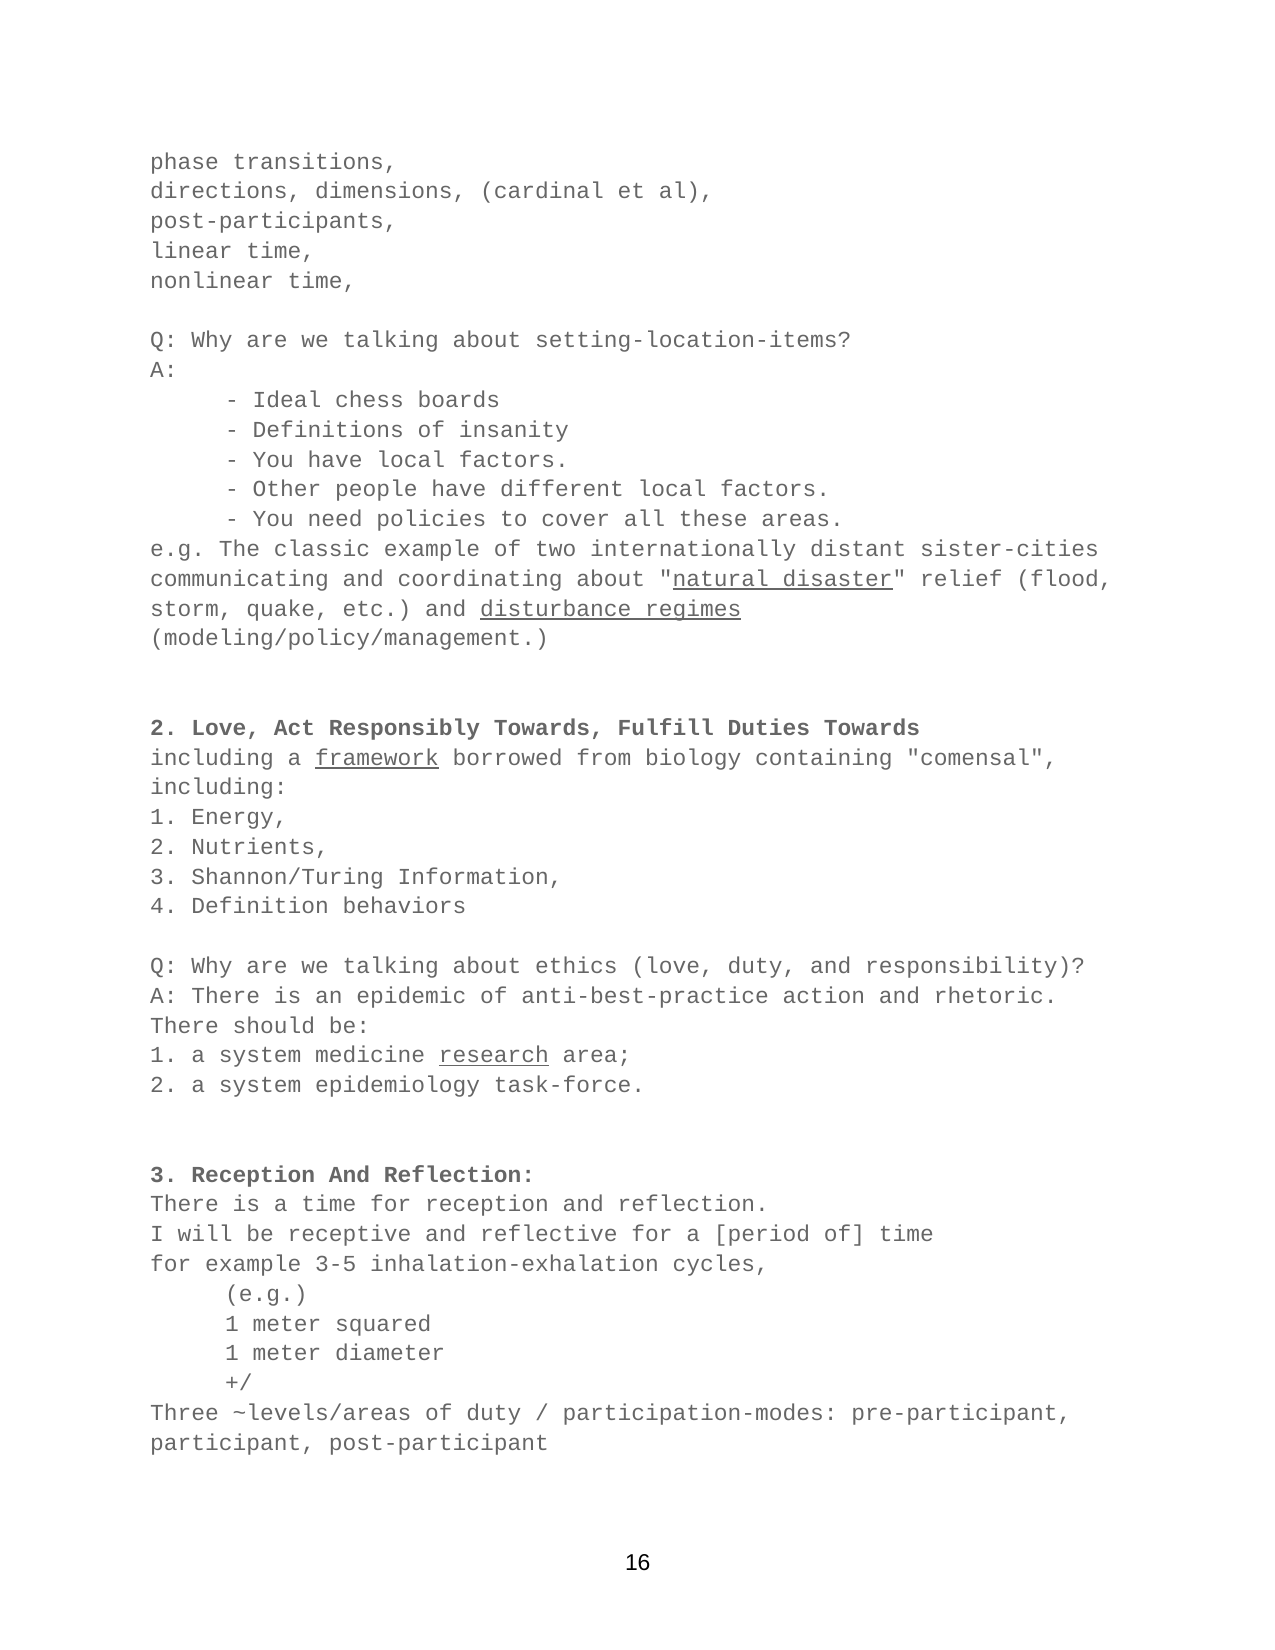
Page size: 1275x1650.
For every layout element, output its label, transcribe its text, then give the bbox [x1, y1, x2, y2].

text 1. Energy, [150, 805, 1125, 831]
text for example 3-5 inhalation-exhalation cycles, [150, 1252, 1125, 1278]
text (e.g.) [225, 1282, 1125, 1308]
text 1. a system medicine research area; [150, 1044, 1125, 1070]
text phase transitions, [150, 150, 1125, 176]
text - Definitions of insanity [225, 418, 1125, 444]
text 3. Shannon/Turing Information, [150, 865, 1125, 891]
text including: [150, 776, 1125, 802]
text Q: Why are we talking about ethics (love, duty, and responsibility)? [150, 954, 1125, 980]
text 1 meter diameter [225, 1342, 1125, 1368]
text +/ [225, 1371, 1125, 1397]
text There is a time for reception and reflection. [150, 1193, 1125, 1219]
text e.g. The classic example of two internationally distant sister-cities communicating and coordinating about "natural disaster" relief (flood, storm, quake, etc.) and disturbance regimes (modeling/policy/management.) [150, 537, 1125, 653]
text linear time, [150, 239, 1125, 265]
text 4. Definition behaviors [150, 895, 1125, 921]
text directions, dimensions, (cardinal et al), [150, 180, 1125, 206]
text 3. Reception And Reflection: [150, 1163, 1125, 1189]
text 2. a system epidemiology task-force. [150, 1073, 1125, 1099]
text including a framework borrowed from biology containing "comensal", [150, 746, 1125, 772]
text I will be receptive and reflective for a [period of] time [150, 1222, 1125, 1248]
text - You need policies to cover all these areas. [225, 507, 1125, 533]
text - Ideal chess boards [225, 388, 1125, 414]
text post-participants, [150, 209, 1125, 236]
text Three ~levels/areas of duty / participation-modes: pre-participant, participant, post-participant [150, 1401, 1125, 1457]
text 1 meter squared [225, 1312, 1125, 1338]
text - Other people have different local factors. [225, 478, 1125, 504]
text 2. Nutrients, [150, 835, 1125, 861]
text nonlinear time, [150, 269, 1125, 295]
text Q: Why are we talking about setting-location-items? [150, 329, 1125, 355]
text - You have local factors. [225, 448, 1125, 474]
text A: There is an epidemic of anti-best-practice action and rhetoric. There should be: [150, 984, 1125, 1040]
text A: [150, 358, 1125, 384]
text 2. Love, Act Responsibly Towards, Fulfill Duties Towards [150, 716, 1125, 742]
